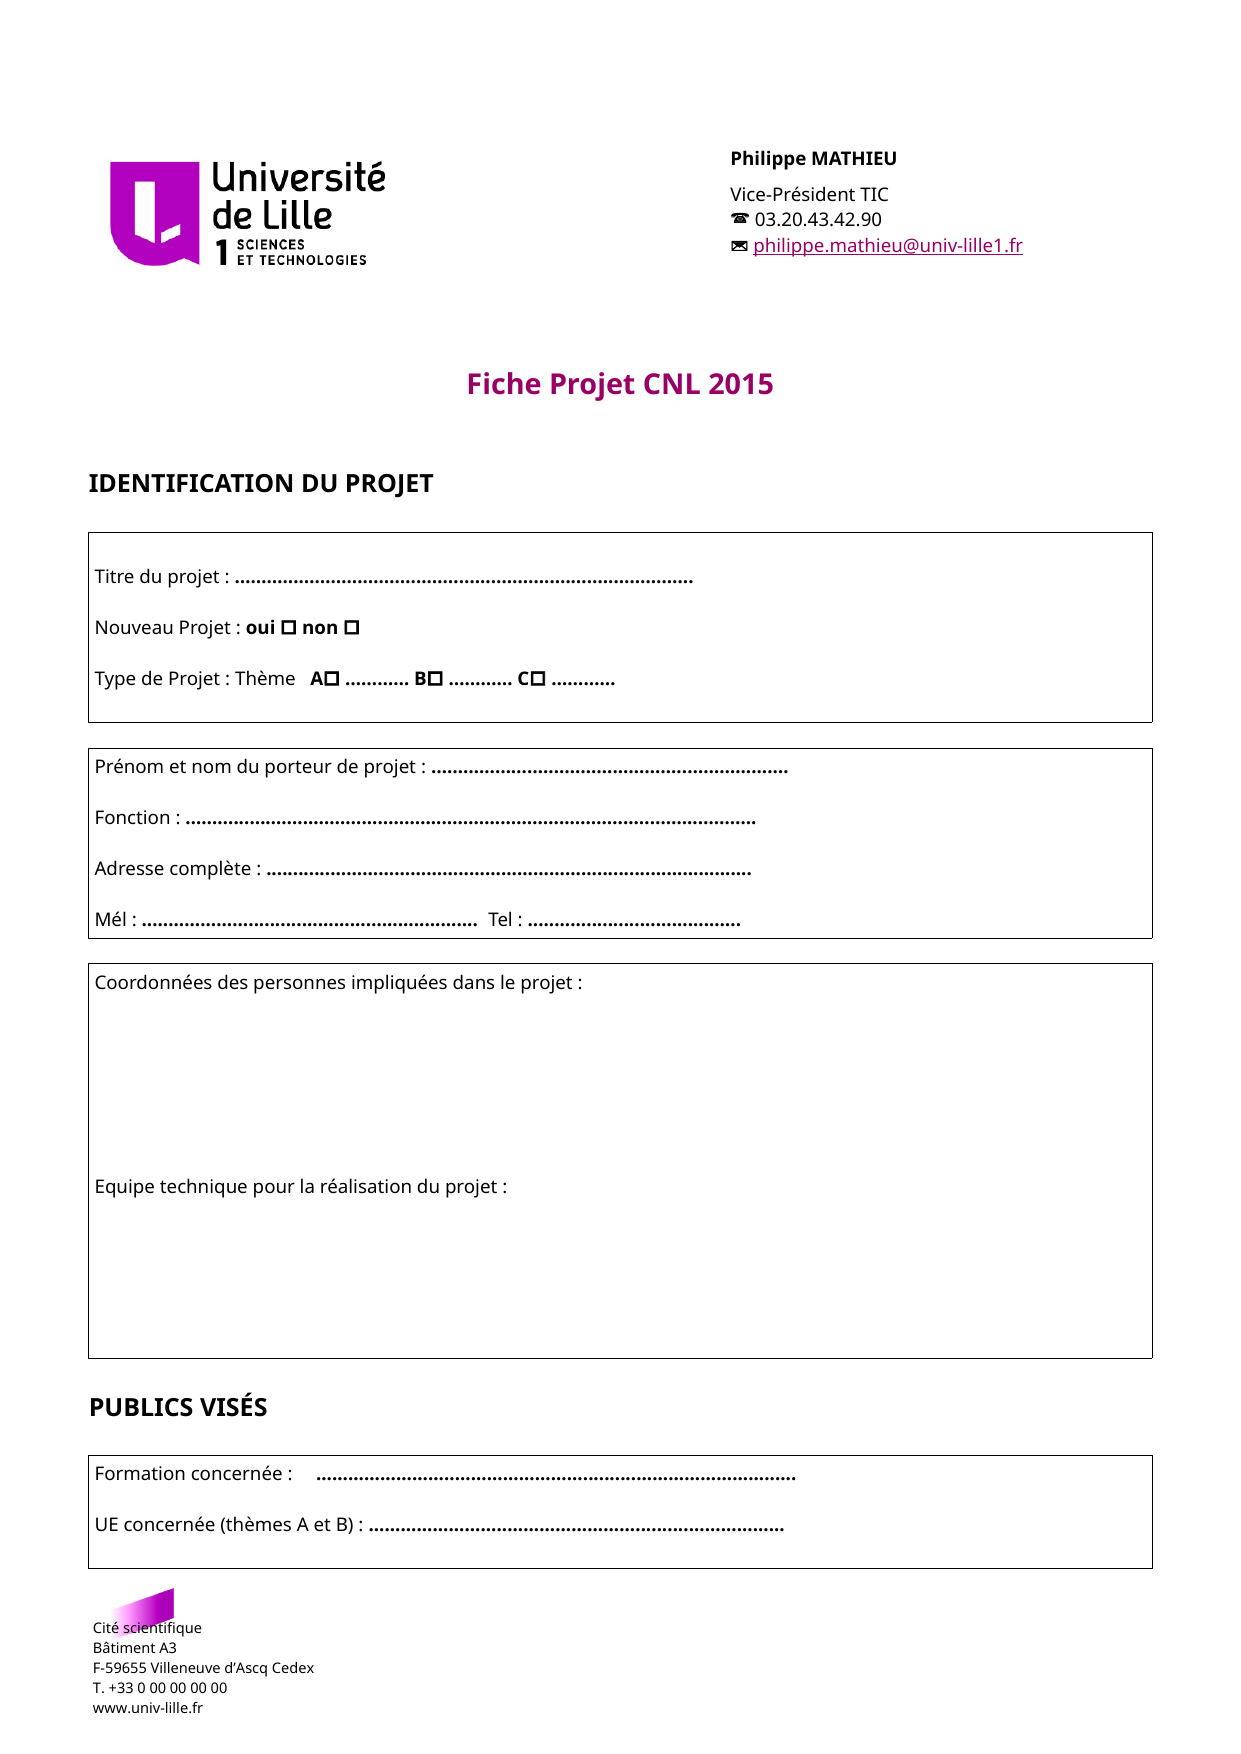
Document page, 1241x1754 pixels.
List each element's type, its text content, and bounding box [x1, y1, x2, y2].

table_header Coordonnées des personnes impliquées dans le projet : Equipe technique pour la réalisation du projet : [89, 964, 1152, 1358]
subtitle IDENTIFICATION DU PROJET [88, 466, 1152, 500]
subtitle Publics Visés [88, 1389, 1152, 1423]
picture [18, 73, 463, 310]
picture [0, 1582, 179, 1707]
table_header Formation concernée : .......................................................................................... UE concernée (thèmes A et B) : .............................................................................. [89, 1456, 1152, 1568]
table_header Prénom et nom du porteur de projet : ………...………...………...………...……….......… Fonction : ………...………...………...………...………...………...………...………...……….. Adresse complète : ........................................................................................... Mél : ..........................................….................. Tel : ...................................….. [89, 749, 1152, 938]
subtitle Fiche Projet CNL 2015 [88, 364, 1152, 403]
table_header Titre du projet : ………...………...………...………...………...………...………….. Nouveau Projet : oui  non  Type de Projet : Thème A ………… B ………… C ………… [89, 533, 1152, 722]
